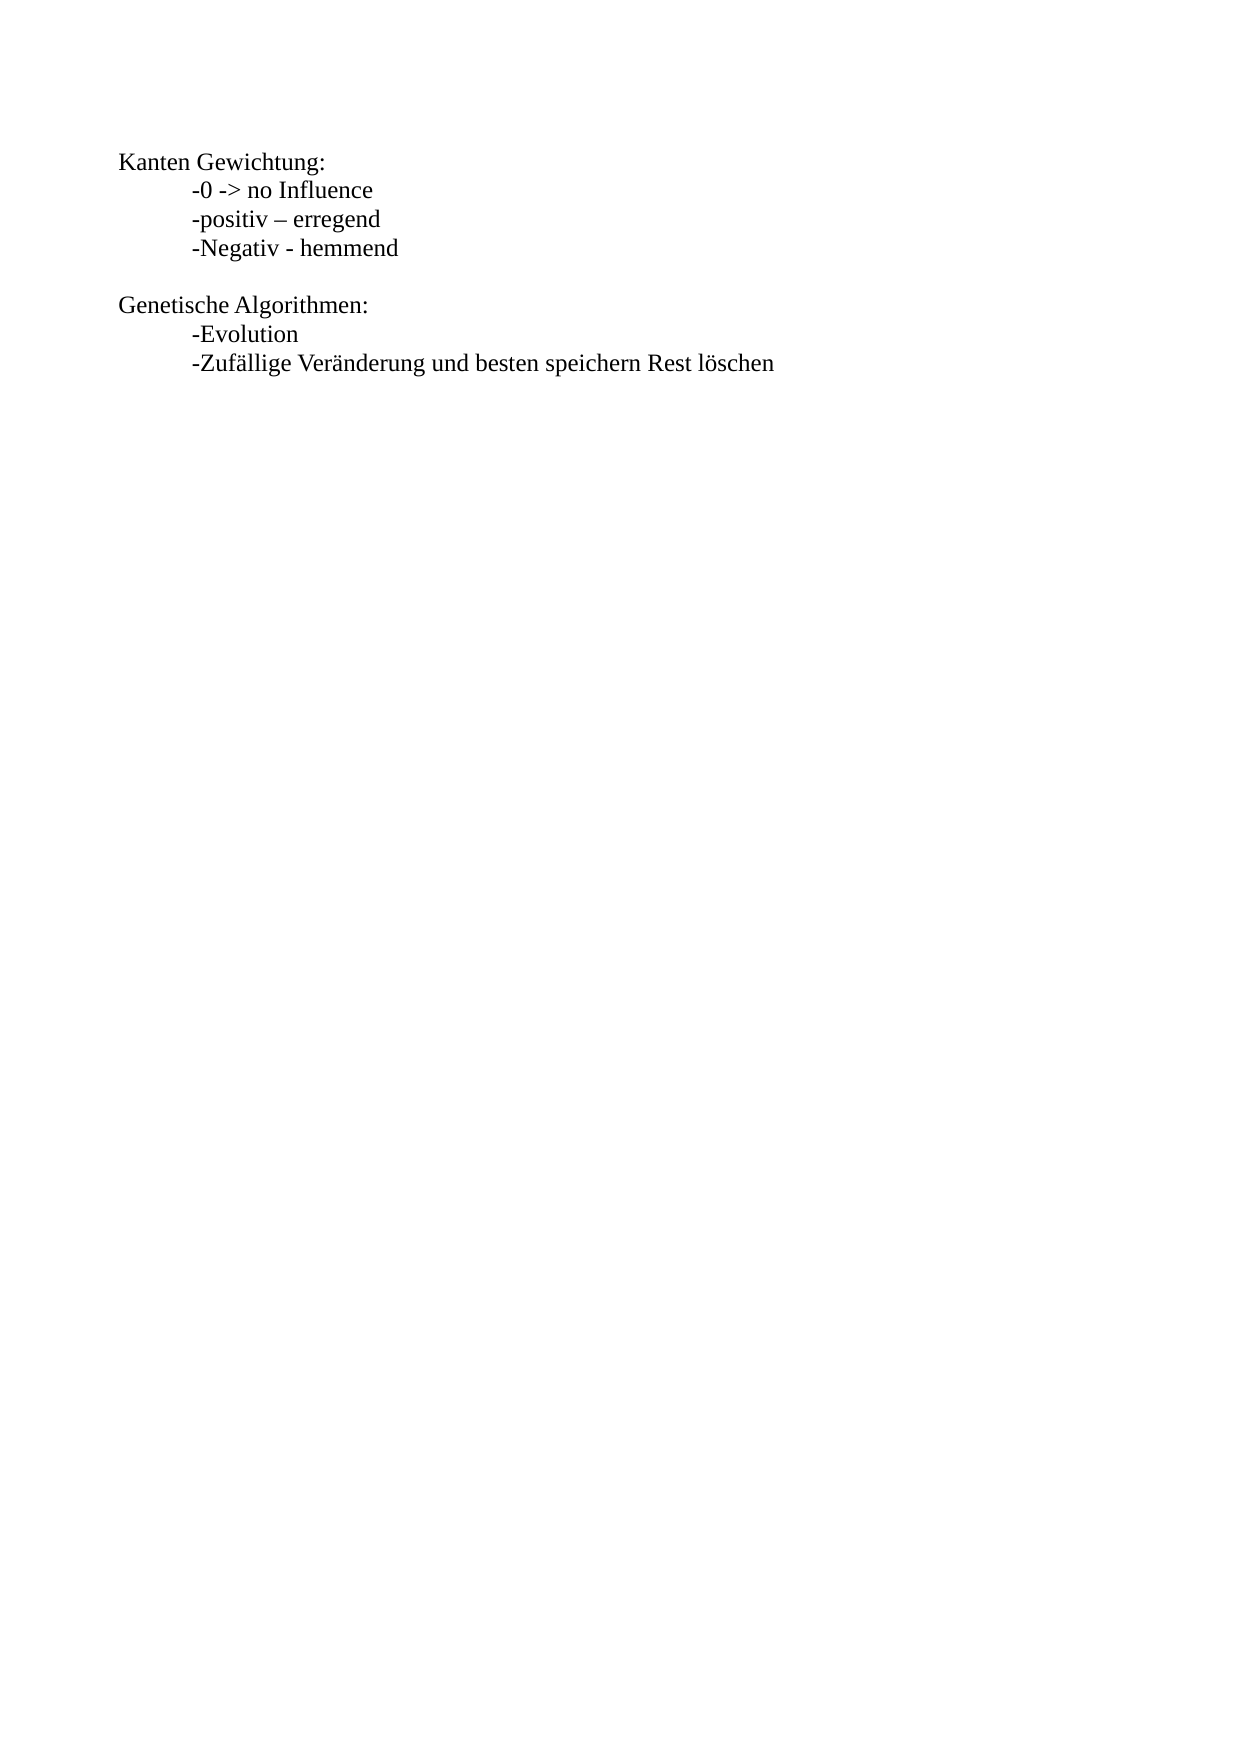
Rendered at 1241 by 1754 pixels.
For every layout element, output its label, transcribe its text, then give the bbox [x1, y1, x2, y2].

text -Evolution [118, 319, 1122, 348]
text -0 -> no Influence [118, 176, 1122, 204]
text Genetische Algorithmen: [118, 291, 1122, 319]
text Kanten Gewichtung: [118, 147, 1122, 176]
text -positiv – erregend [118, 204, 1122, 233]
text -Negativ - hemmend [118, 233, 1122, 262]
text -Zufällige Veränderung und besten speichern Rest löschen [118, 348, 1122, 377]
